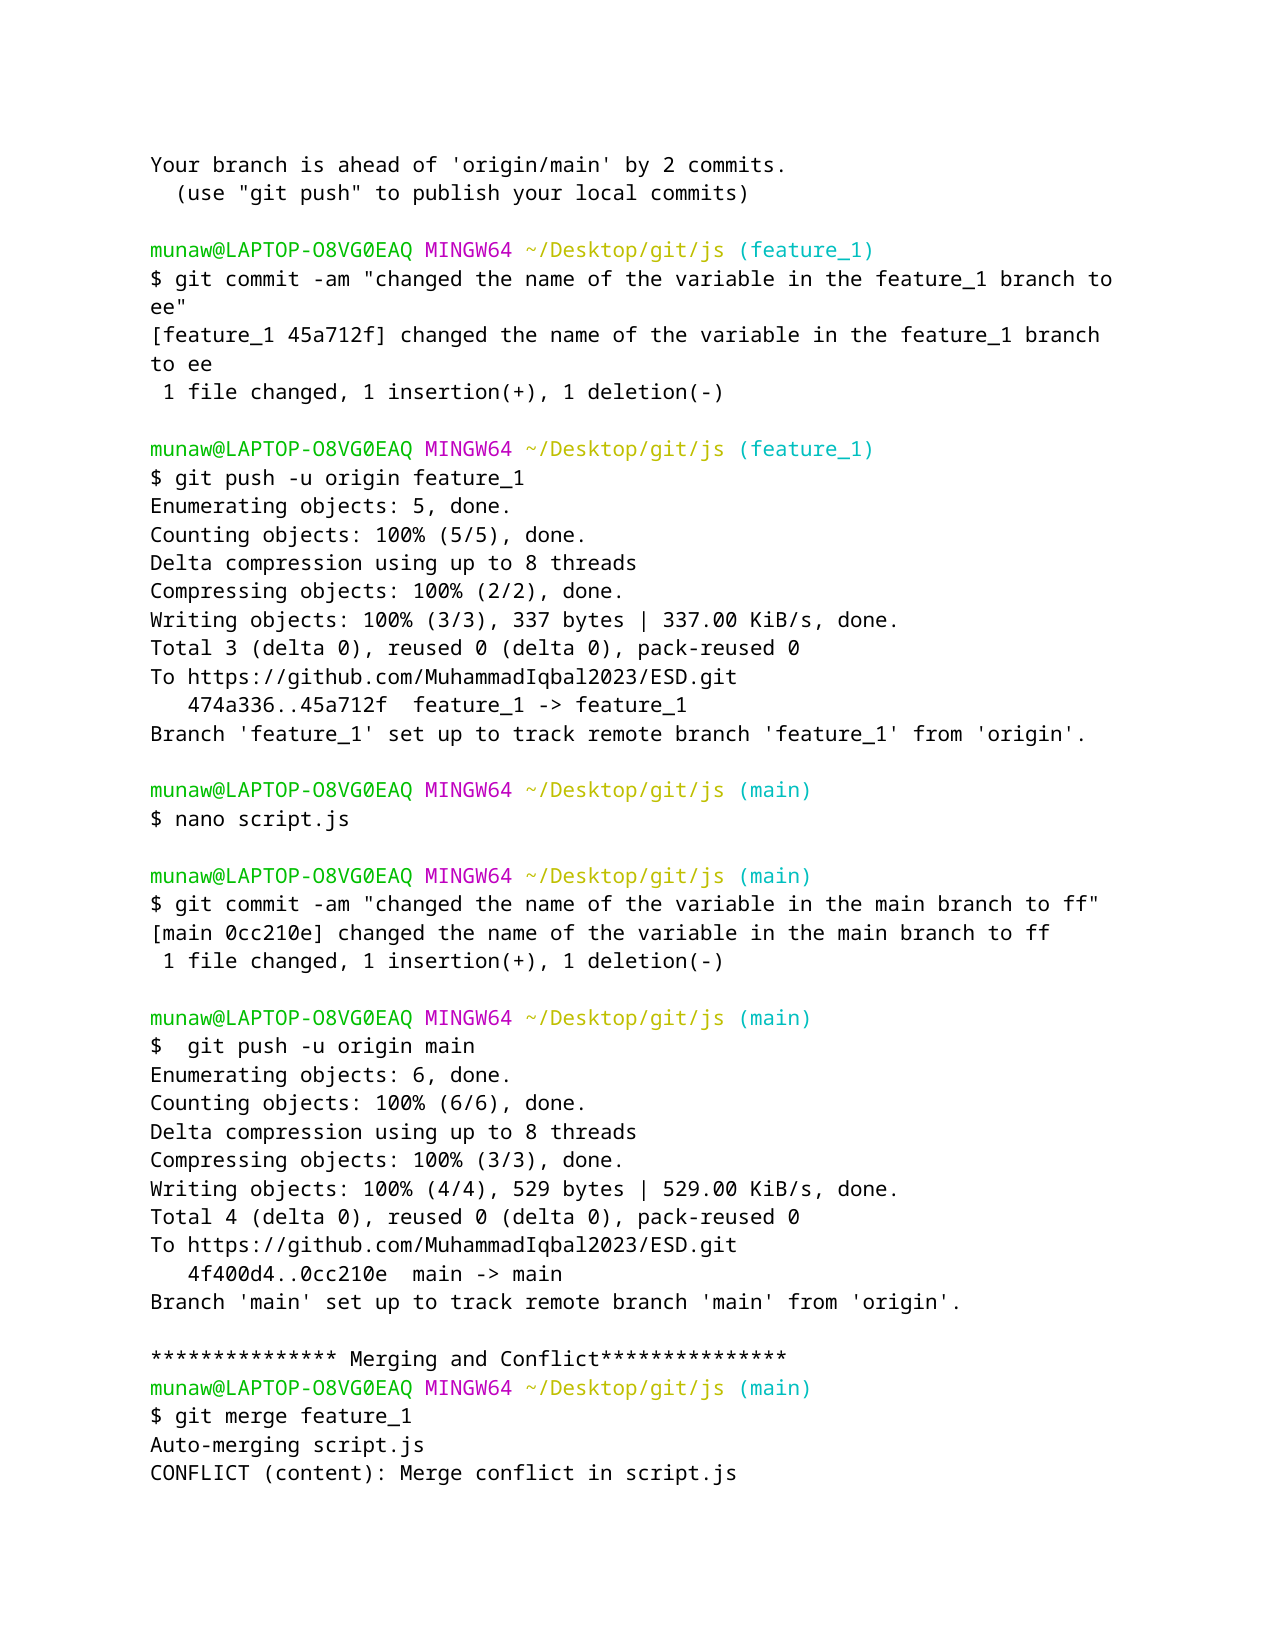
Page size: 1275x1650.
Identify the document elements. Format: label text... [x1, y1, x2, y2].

text To https://github.com/MuhammadIqbal2023/ESD.git [150, 1231, 1125, 1259]
text $ git push -u origin main [150, 1032, 1125, 1060]
text munaw@LAPTOP-O8VG0EAQ MINGW64 ~/Desktop/git/js (feature_1) [150, 434, 1125, 463]
text Auto-merging script.js [150, 1430, 1125, 1458]
text munaw@LAPTOP-O8VG0EAQ MINGW64 ~/Desktop/git/js (main) [150, 776, 1125, 804]
text Enumerating objects: 6, done. [150, 1060, 1125, 1088]
text Enumerating objects: 5, done. [150, 491, 1125, 520]
text Branch 'main' set up to track remote branch 'main' from 'origin'. [150, 1287, 1125, 1316]
text Writing objects: 100% (4/4), 529 bytes | 529.00 KiB/s, done. [150, 1174, 1125, 1202]
text [feature_1 45a712f] changed the name of the variable in the feature_1 branch to ee [150, 321, 1125, 377]
text munaw@LAPTOP-O8VG0EAQ MINGW64 ~/Desktop/git/js (feature_1) [150, 235, 1125, 264]
text Compressing objects: 100% (3/3), done. [150, 1145, 1125, 1174]
text CONFLICT (content): Merge conflict in script.js [150, 1458, 1125, 1487]
text Counting objects: 100% (6/6), done. [150, 1088, 1125, 1117]
text Writing objects: 100% (3/3), 337 bytes | 337.00 KiB/s, done. [150, 605, 1125, 633]
text $ git push -u origin feature_1 [150, 463, 1125, 491]
text Delta compression using up to 8 threads [150, 548, 1125, 577]
text Your branch is ahead of 'origin/main' by 2 commits. [150, 150, 1125, 178]
text Counting objects: 100% (5/5), done. [150, 520, 1125, 548]
text munaw@LAPTOP-O8VG0EAQ MINGW64 ~/Desktop/git/js (main) [150, 861, 1125, 889]
text 1 file changed, 1 insertion(+), 1 deletion(-) [150, 946, 1125, 975]
text Branch 'feature_1' set up to track remote branch 'feature_1' from 'origin'. [150, 719, 1125, 747]
text Compressing objects: 100% (2/2), done. [150, 577, 1125, 605]
text 474a336..45a712f feature_1 -> feature_1 [150, 690, 1125, 719]
text Total 3 (delta 0), reused 0 (delta 0), pack-reused 0 [150, 633, 1125, 662]
text munaw@LAPTOP-O8VG0EAQ MINGW64 ~/Desktop/git/js (main) [150, 1373, 1125, 1401]
text munaw@LAPTOP-O8VG0EAQ MINGW64 ~/Desktop/git/js (main) [150, 1003, 1125, 1032]
text 1 file changed, 1 insertion(+), 1 deletion(-) [150, 377, 1125, 406]
text [main 0cc210e] changed the name of the variable in the main branch to ff [150, 918, 1125, 946]
text $ git merge feature_1 [150, 1401, 1125, 1430]
text To https://github.com/MuhammadIqbal2023/ESD.git [150, 662, 1125, 690]
text $ git commit -am "changed the name of the variable in the main branch to ff" [150, 889, 1125, 918]
text (use "git push" to publish your local commits) [150, 178, 1125, 207]
text $ nano script.js [150, 804, 1125, 832]
text 4f400d4..0cc210e main -> main [150, 1259, 1125, 1287]
text Delta compression using up to 8 threads [150, 1117, 1125, 1145]
text Total 4 (delta 0), reused 0 (delta 0), pack-reused 0 [150, 1202, 1125, 1231]
text $ git commit -am "changed the name of the variable in the feature_1 branch to ee" [150, 264, 1125, 321]
text *************** Merging and Conflict*************** [150, 1344, 1125, 1373]
